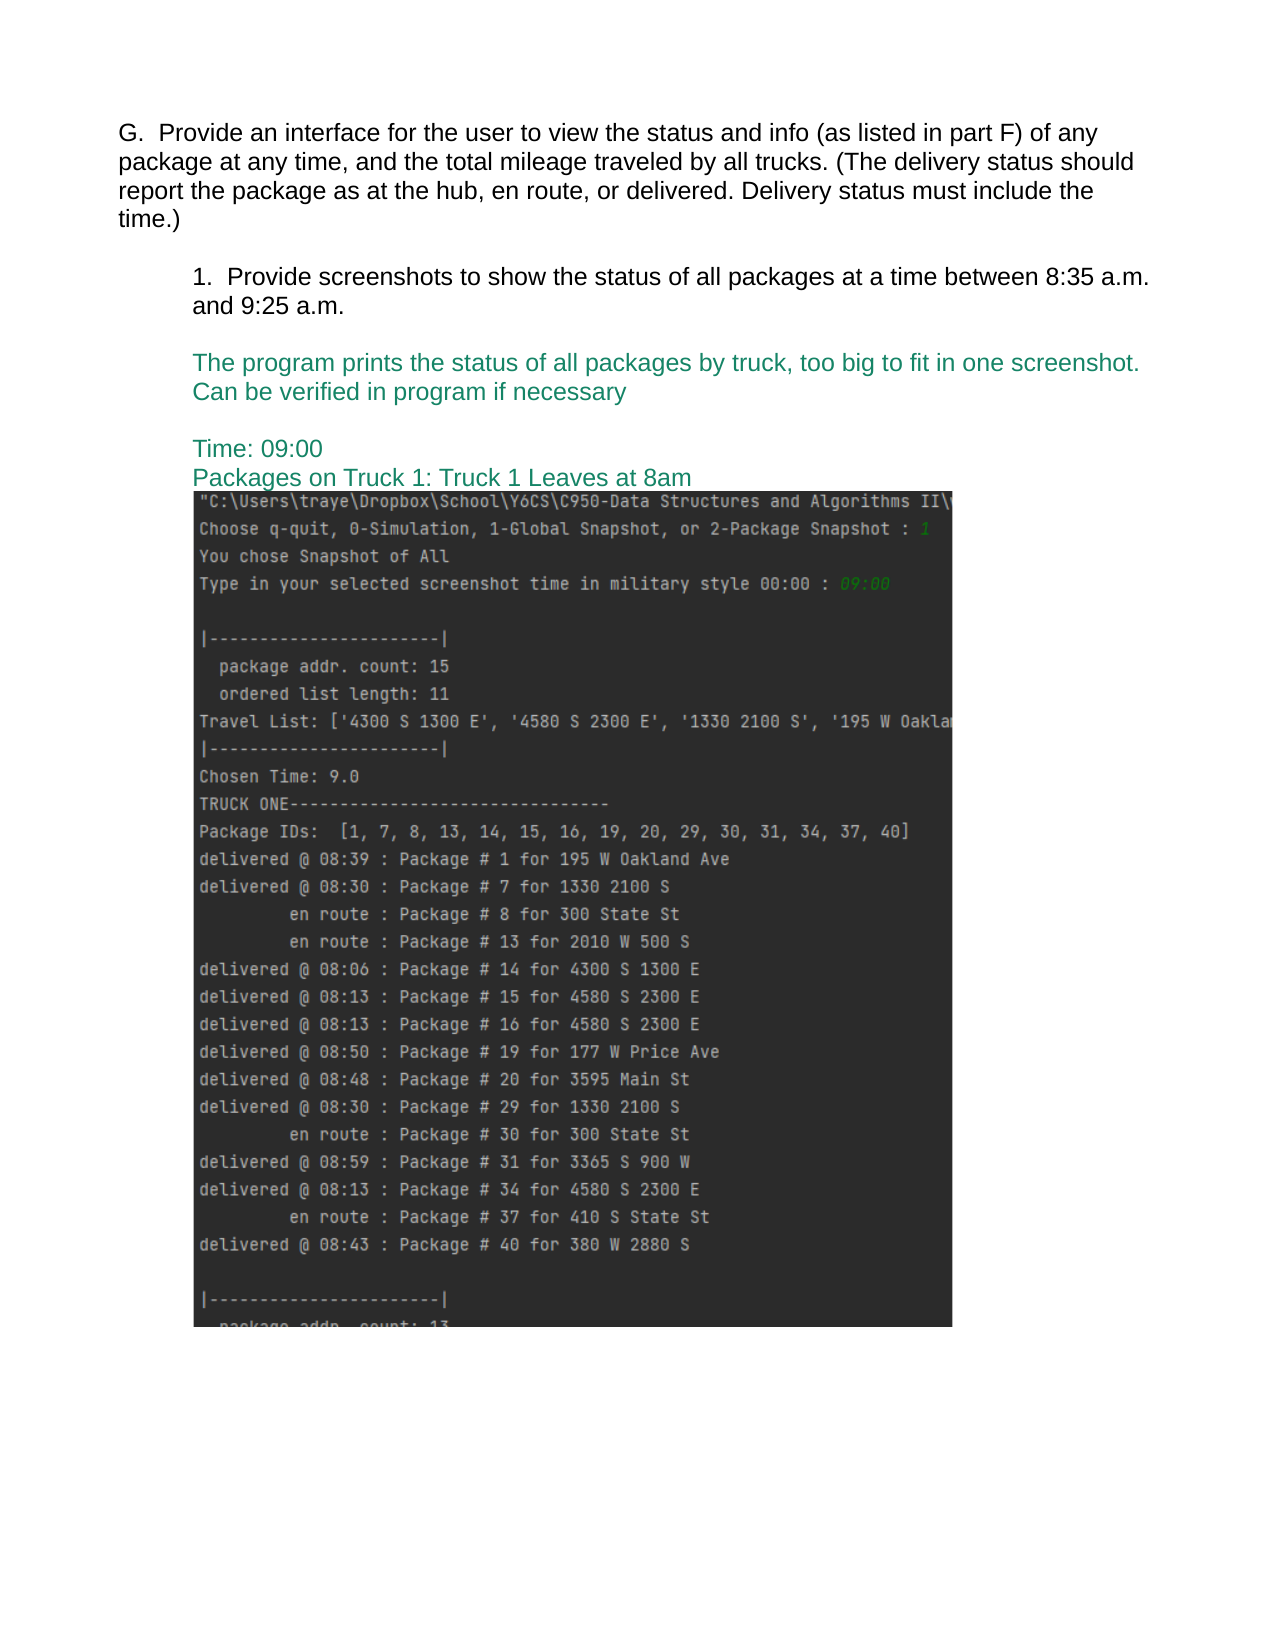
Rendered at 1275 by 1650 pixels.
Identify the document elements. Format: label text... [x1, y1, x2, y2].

text Packages on Truck 1: Truck 1 Leaves at 8am [118, 463, 1157, 492]
picture [193, 491, 953, 1327]
text G. Provide an interface for the user to view the status and info (as listed in part F) of any package at any time, and the total mileage traveled by all trucks. (The delivery status should report the package as at the hub, en route, or delivered. Delivery status must include the time.) [118, 118, 1157, 233]
text 1. Provide screenshots to show the status of all packages at a time between 8:35 a.m. and 9:25 a.m. [118, 262, 1157, 319]
text The program prints the status of all packages by truck, too big to fit in one screenshot. [118, 348, 1157, 377]
text Time: 09:00 [118, 434, 1157, 463]
text Can be verified in program if necessary [118, 377, 1157, 406]
